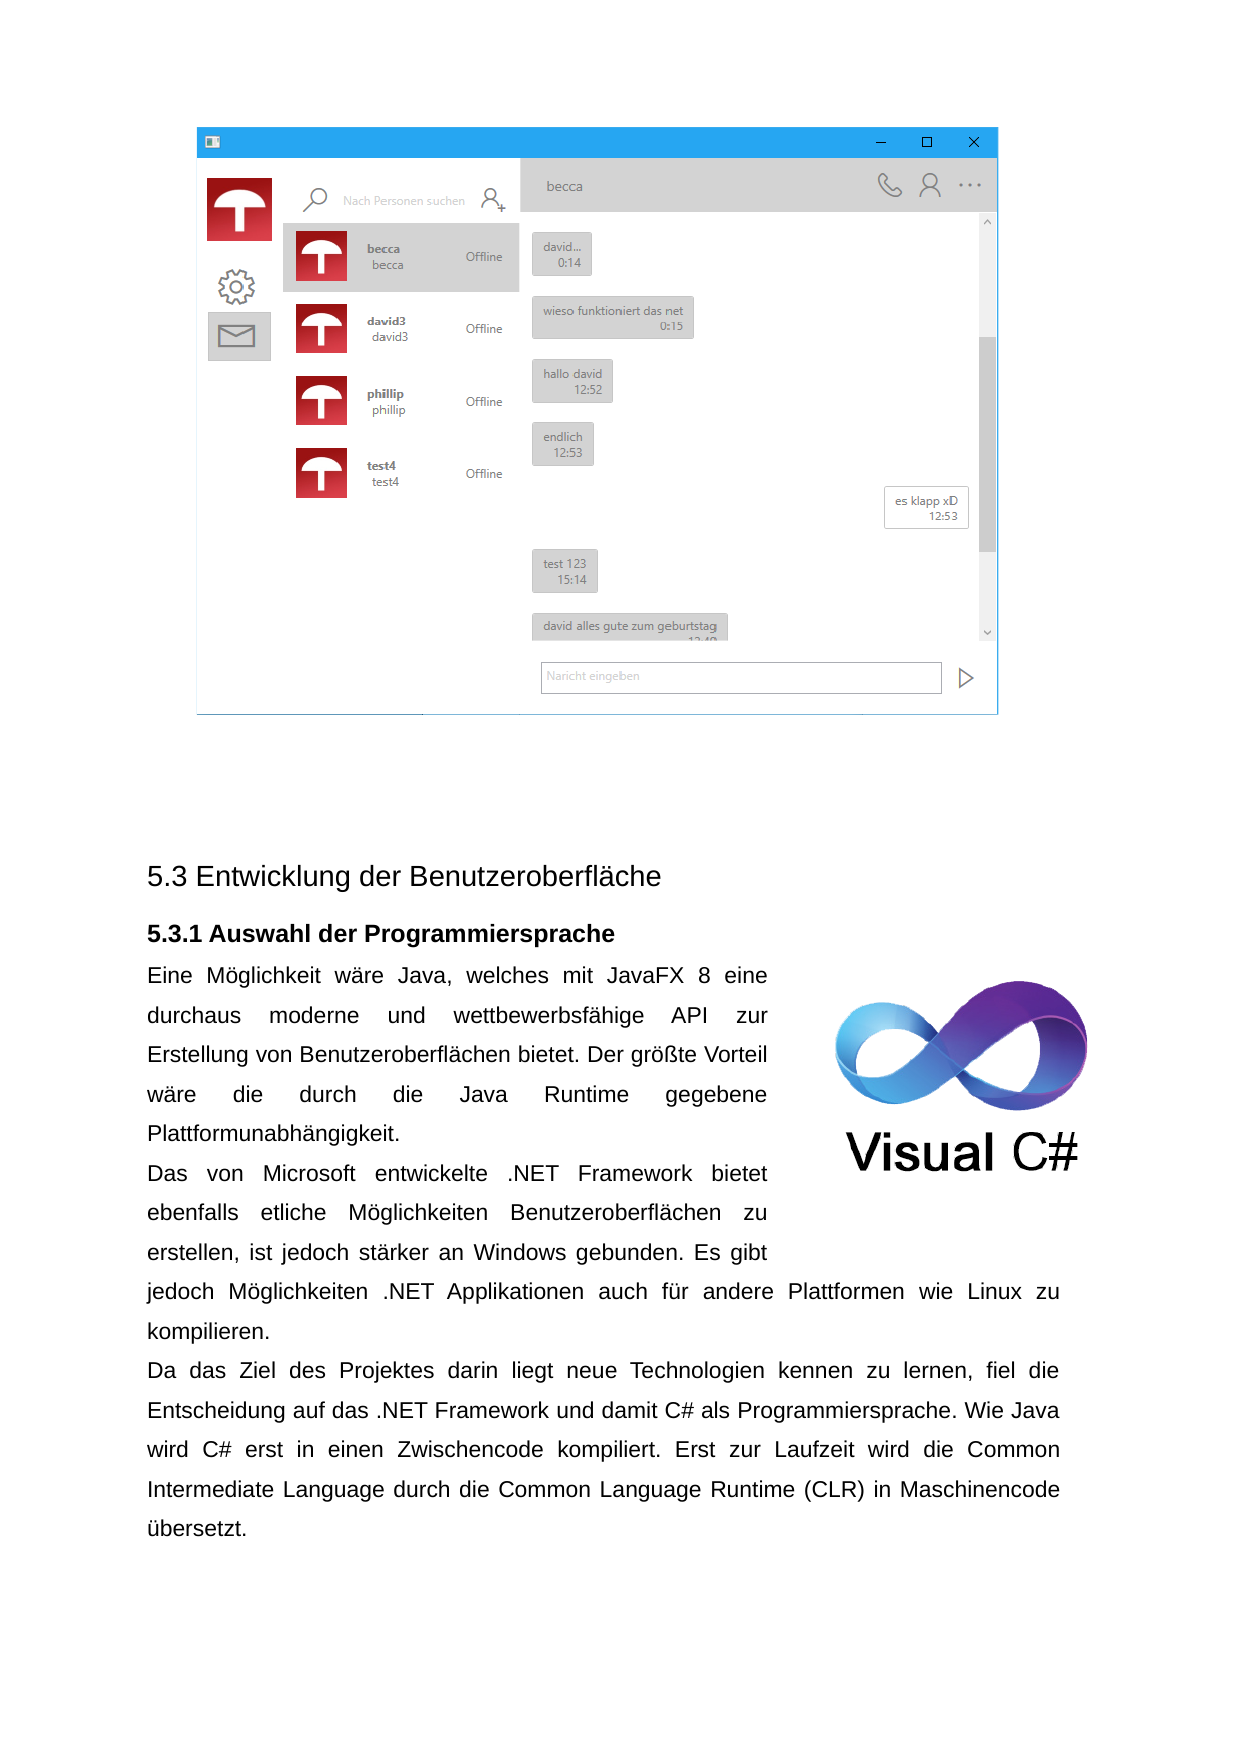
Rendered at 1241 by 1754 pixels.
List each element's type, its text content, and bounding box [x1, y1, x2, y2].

picture [821, 970, 1102, 1187]
text Eine Möglichkeit wäre Java, welches mit JavaFX 8 eine durchaus moderne und wettbewerbsfähige API zur Erstellung von Benutzeroberflächen bietet. Der größte Vorteil wäre die durch die Java Runtime gegebene Plattformunabhängigkeit. [147, 962, 1143, 1227]
picture [196, 127, 999, 715]
text Das von Microsoft entwickelte .NET Framework bietet ebenfalls etliche Möglichkeiten Benutzeroberflächen zu erstellen, ist jedoch stärker an Windows gebunden. Es gibt jedoch Möglichkeiten .NET Applikationen auch für andere Plattformen wie Linux zu kompilieren. [147, 1160, 1061, 1344]
text 5.3.1 Auswahl der Programmiersprache [147, 919, 1061, 948]
text Da das Ziel des Projektes darin liegt neue Technologien kennen zu lernen, fiel die Entscheidung auf das .NET Framework und damit C# als Programmiersprache. Wie Java wird C# erst in einen Zwischencode kompiliert. Erst zur Laufzeit wird die Common Intermediate Language durch die Common Language Runtime (CLR) in Maschinencode übersetzt. [147, 1357, 1061, 1541]
text 5.3 Entwicklung der Benutzeroberfläche [147, 859, 1061, 893]
